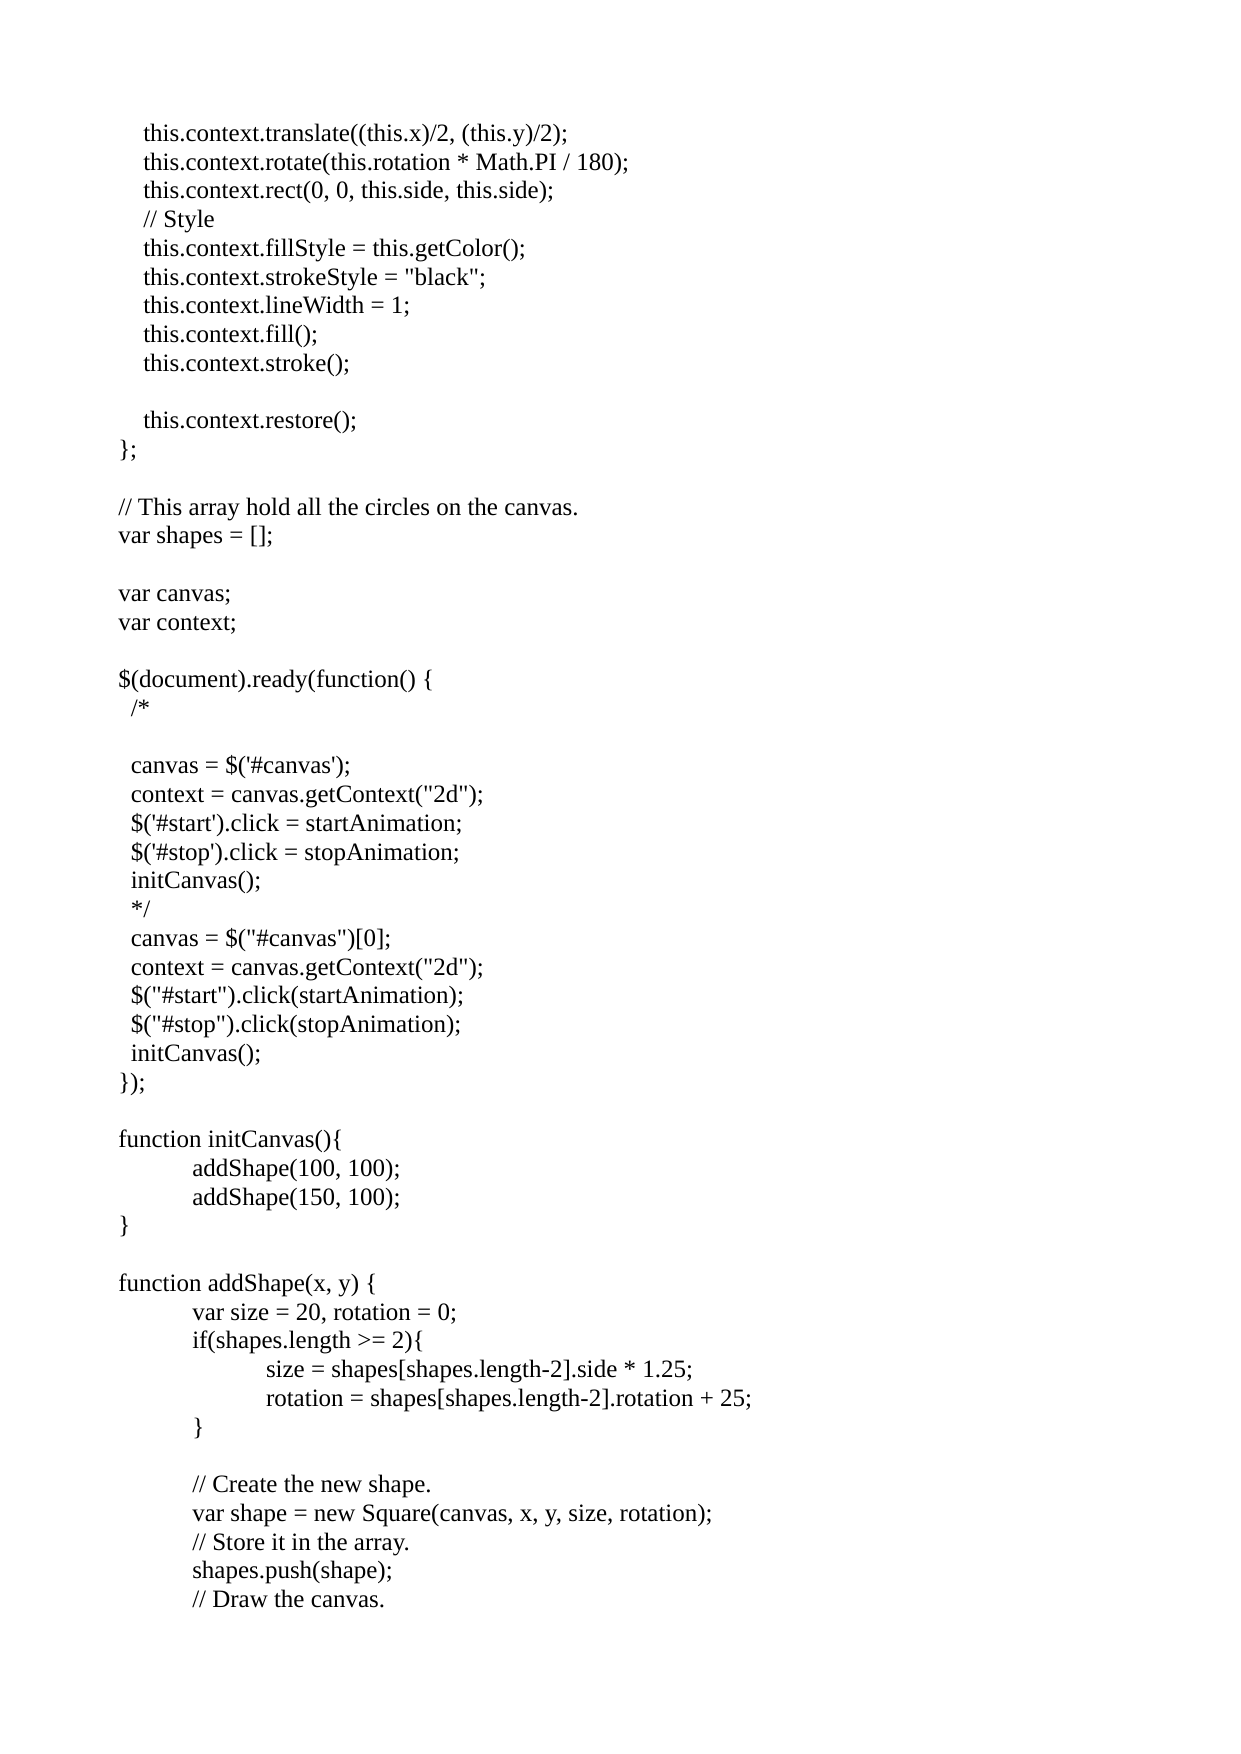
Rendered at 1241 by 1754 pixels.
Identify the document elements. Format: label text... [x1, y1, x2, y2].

text this.context.lineWidth = 1; [118, 291, 1122, 319]
text function addShape(x, y) { [118, 1268, 1122, 1297]
text shapes.push(shape); [118, 1556, 1122, 1584]
text this.context.stroke(); [118, 348, 1122, 377]
text canvas = $("#canvas")[0]; [118, 923, 1122, 952]
text $(document).ready(function() { [118, 664, 1122, 693]
text var size = 20, rotation = 0; [118, 1297, 1122, 1326]
text this.context.rect(0, 0, this.side, this.side); [118, 176, 1122, 204]
text }; [118, 434, 1122, 463]
text size = shapes[shapes.length-2].side * 1.25; [118, 1354, 1122, 1383]
text this.context.strokeStyle = "black"; [118, 262, 1122, 291]
text var canvas; [118, 578, 1122, 607]
text this.context.restore(); [118, 406, 1122, 434]
text context = canvas.getContext("2d"); [118, 779, 1122, 808]
text this.context.fillStyle = this.getColor(); [118, 233, 1122, 262]
text // Create the new shape. [118, 1469, 1122, 1498]
text $('#stop').click = stopAnimation; [118, 837, 1122, 866]
text var shape = new Square(canvas, x, y, size, rotation); [118, 1498, 1122, 1527]
text context = canvas.getContext("2d"); [118, 952, 1122, 981]
text // Draw the canvas. [118, 1584, 1122, 1613]
text if(shapes.length >= 2){ [118, 1326, 1122, 1354]
text // Store it in the array. [118, 1527, 1122, 1556]
text $("#start").click(startAnimation); [118, 981, 1122, 1009]
text this.context.fill(); [118, 319, 1122, 348]
text // This array hold all the circles on the canvas. [118, 492, 1122, 521]
text this.context.rotate(this.rotation * Math.PI / 180); [118, 147, 1122, 176]
text var shapes = []; [118, 521, 1122, 549]
text } [118, 1211, 1122, 1239]
text initCanvas(); [118, 866, 1122, 894]
text canvas = $('#canvas'); [118, 751, 1122, 779]
text rotation = shapes[shapes.length-2].rotation + 25; [118, 1383, 1122, 1412]
text // Style [118, 204, 1122, 233]
text addShape(100, 100); [118, 1153, 1122, 1182]
text }); [118, 1067, 1122, 1096]
text addShape(150, 100); [118, 1182, 1122, 1211]
text $('#start').click = startAnimation; [118, 808, 1122, 837]
text /* [118, 693, 1122, 722]
text initCanvas(); [118, 1038, 1122, 1067]
text $("#stop").click(stopAnimation); [118, 1009, 1122, 1038]
text } [118, 1412, 1122, 1441]
text var context; [118, 607, 1122, 636]
text this.context.translate((this.x)/2, (this.y)/2); [118, 118, 1122, 147]
text */ [118, 894, 1122, 923]
text function initCanvas(){ [118, 1124, 1122, 1153]
